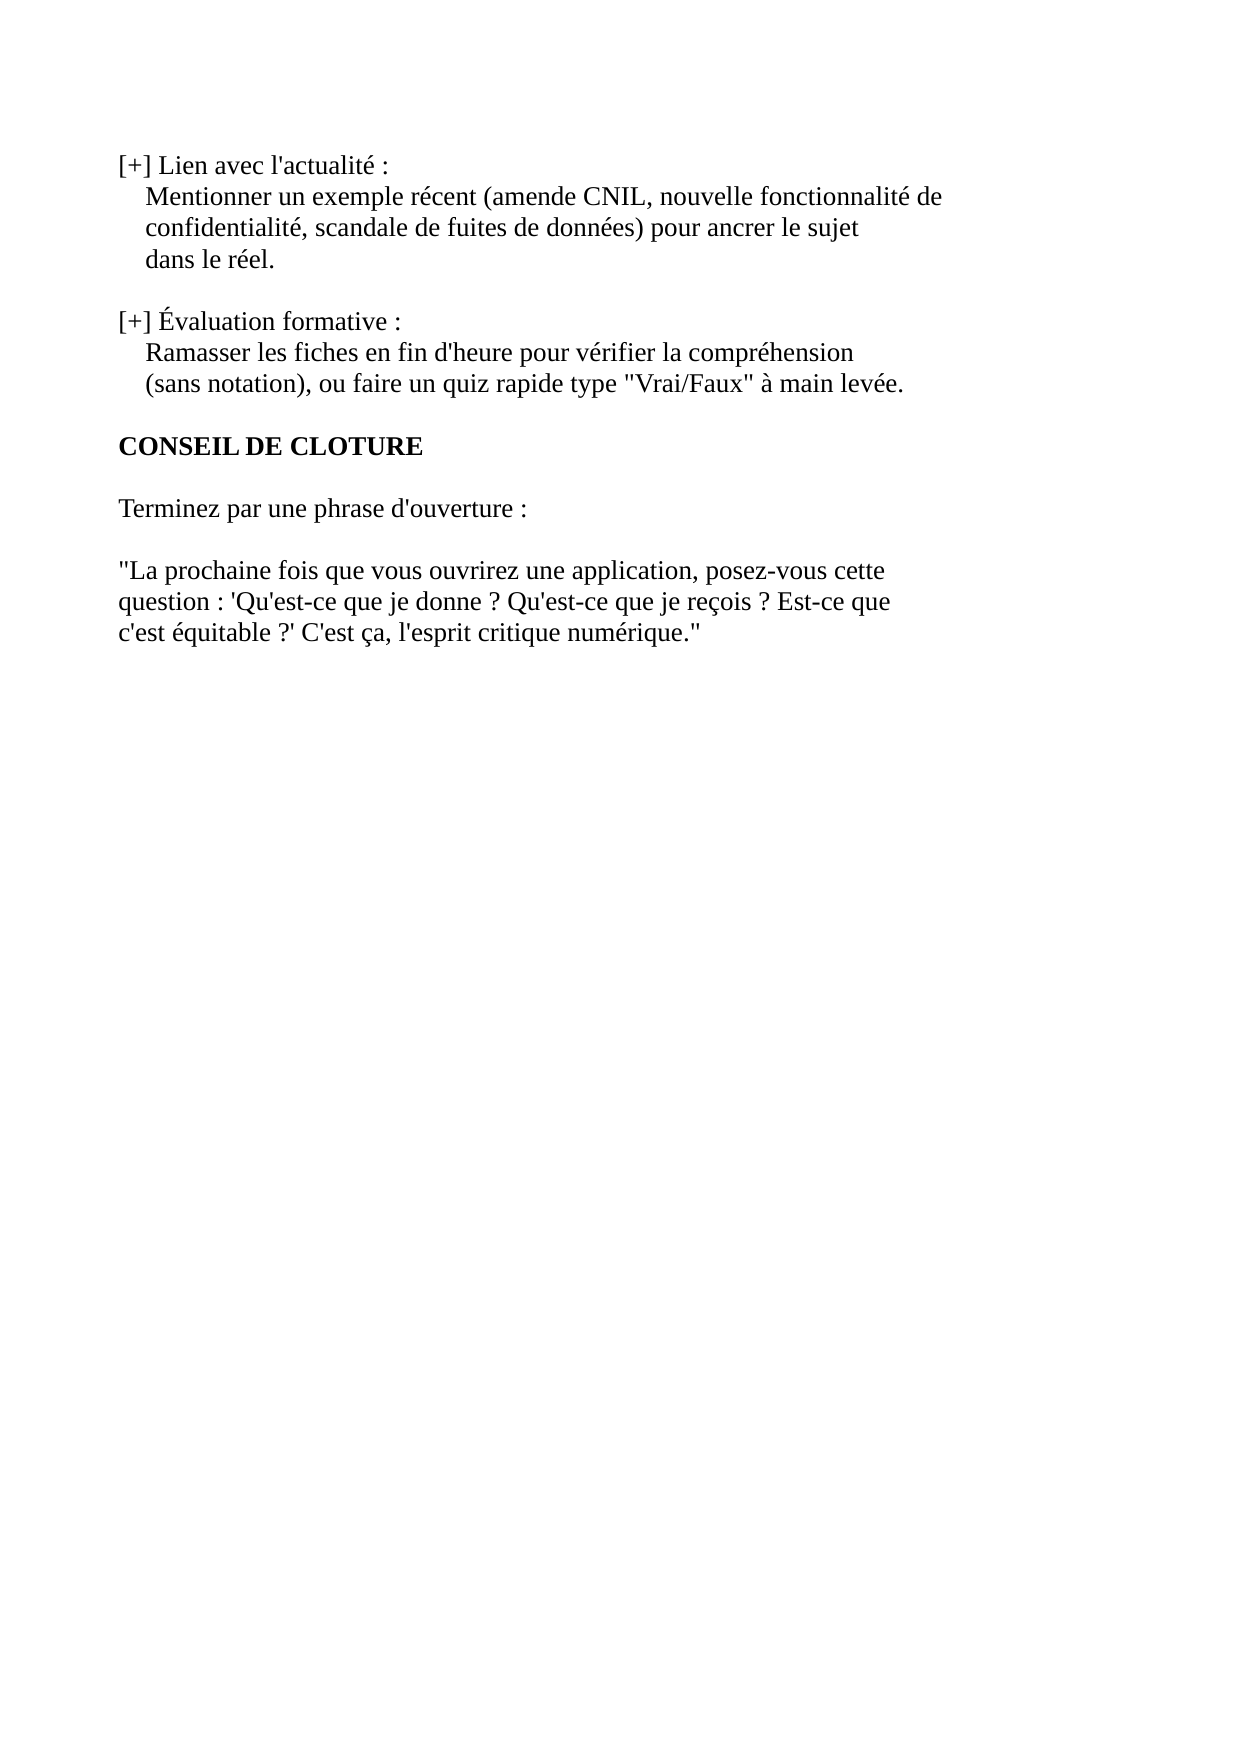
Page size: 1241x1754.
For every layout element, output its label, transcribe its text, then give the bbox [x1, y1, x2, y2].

text CONSEIL DE CLOTURE [118, 429, 1122, 461]
text Mentionner un exemple récent (amende CNIL, nouvelle fonctionnalité de [118, 180, 1122, 212]
text [+] Évaluation formative : [118, 305, 1122, 336]
text question : 'Qu'est-ce que je donne ? Qu'est-ce que je reçois ? Est-ce que [118, 585, 1122, 616]
text "La prochaine fois que vous ouvrirez une application, posez-vous cette [118, 554, 1122, 585]
text [+] Lien avec l'actualité : [118, 149, 1122, 180]
text (sans notation), ou faire un quiz rapide type "Vrai/Faux" à main levée. [118, 367, 1122, 398]
text confidentialité, scandale de fuites de données) pour ancrer le sujet [118, 212, 1122, 243]
text c'est équitable ?' C'est ça, l'esprit critique numérique." [118, 616, 1122, 648]
text Terminez par une phrase d'ouverture : [118, 492, 1122, 523]
text Ramasser les fiches en fin d'heure pour vérifier la compréhension [118, 336, 1122, 367]
text dans le réel. [118, 243, 1122, 274]
